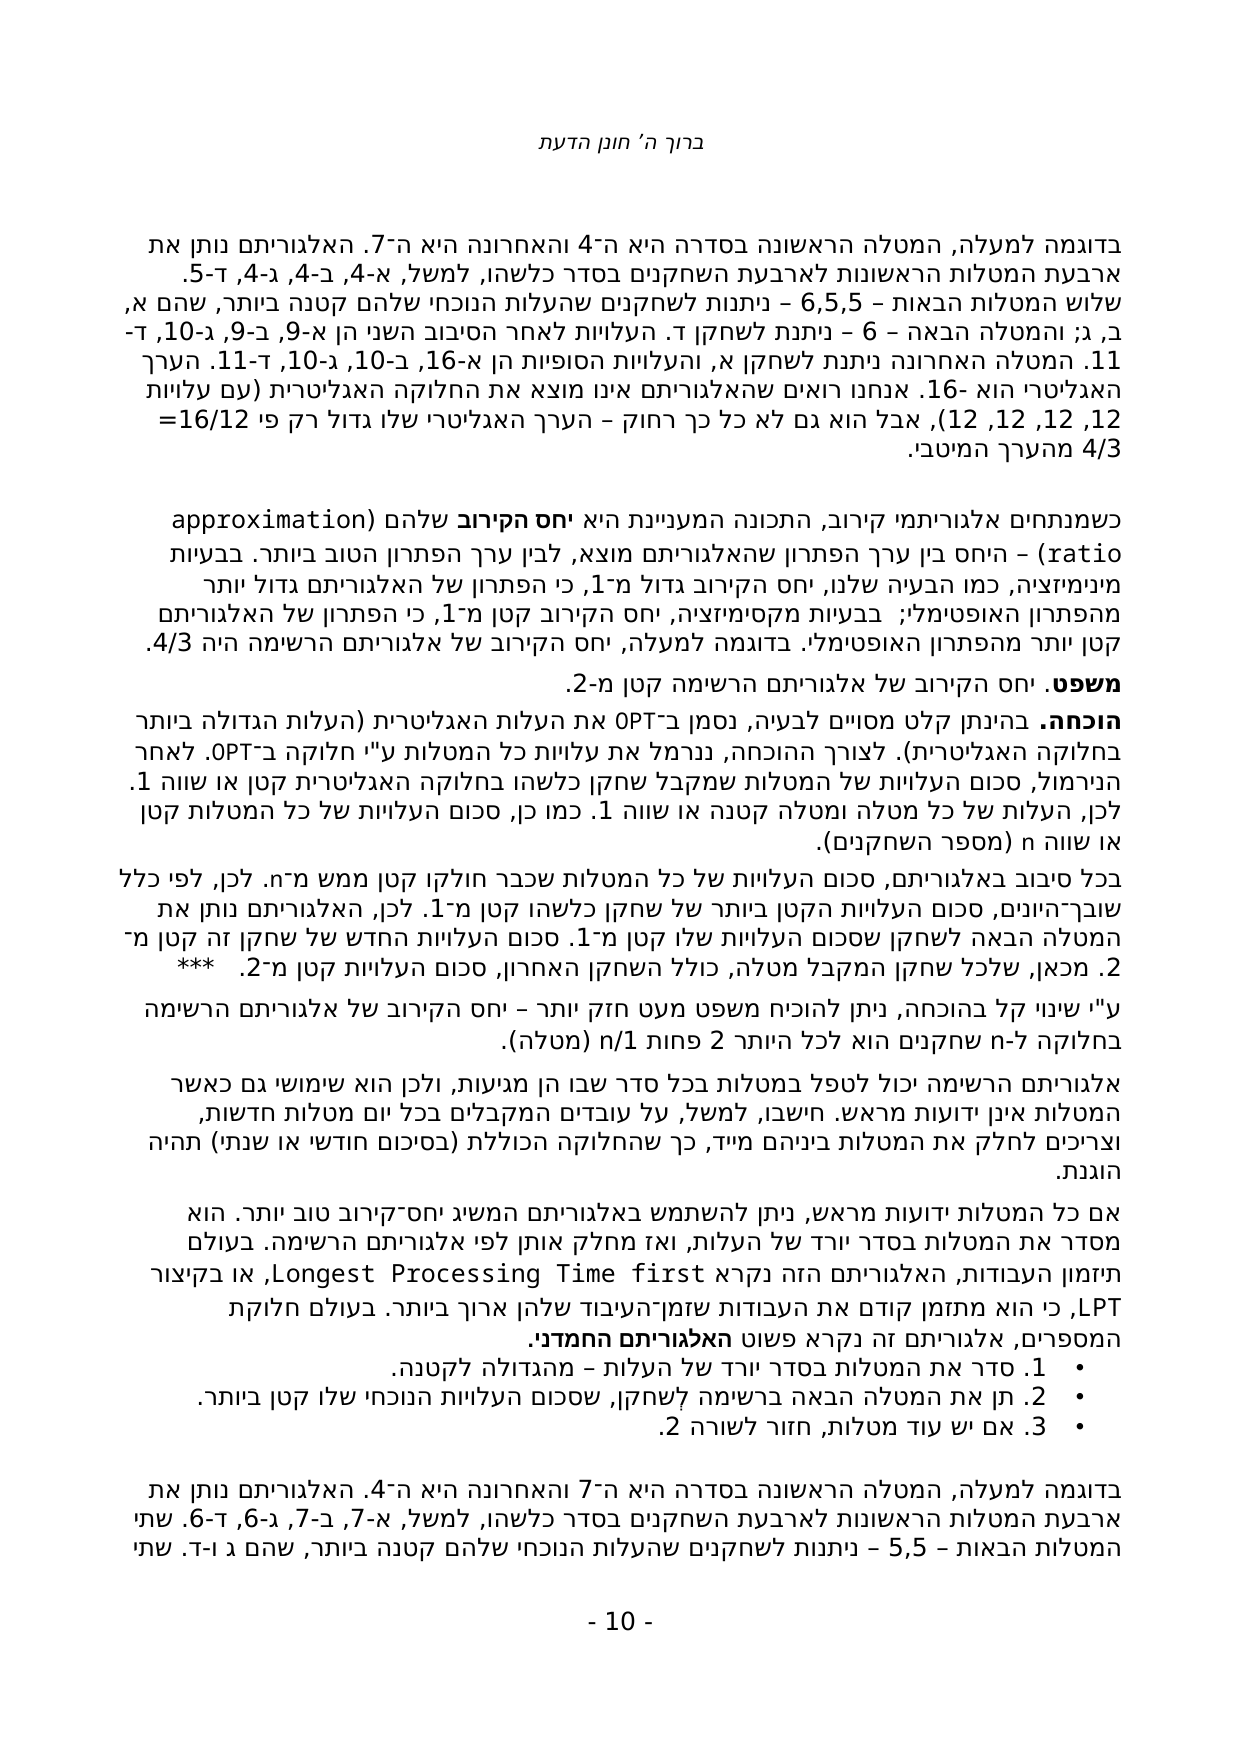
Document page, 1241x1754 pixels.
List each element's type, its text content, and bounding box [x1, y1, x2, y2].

text כשמנתחים אלגוריתמי קירוב, התכונה המעניינת היא יחס הקירוב שלהם (approximation ratio) – היחס בין ערך הפתרון שהאלגוריתם מוצא, לבין ערך הפתרון הטוב ביותר. בבעיות מינימיזציה, כמו הבעיה שלנו, יחס הקירוב גדול מ־1, כי הפתרון של האלגוריתם גדול יותר מהפתרון האופטימלי; בבעיות מקסימיזציה, יחס הקירוב קטן מ־1, כי הפתרון של האלגוריתם קטן יותר מהפתרון האופטימלי. בדוגמה למעלה, יחס הקירוב של אלגוריתם הרשימה היה 4/3. [118, 502, 1122, 657]
text בדוגמה למעלה, המטלה הראשונה בסדרה היא ה־4 והאחרונה היא ה־7. האלגוריתם נותן את ארבעת המטלות הראשונות לארבעת השחקנים בסדר כלשהו, למשל, א-4, ב-4, ג-4, ד-5. שלוש המטלות הבאות – 6,5,5 – ניתנות לשחקנים שהעלות הנוכחי שלהם קטנה ביותר, שהם א, ב, ג; והמטלה הבאה – 6 – ניתנת לשחקן ד. העלויות לאחר הסיבוב השני הן א-9, ב-9, ג-10, ד-11. המטלה האחרונה ניתנת לשחקן א, והעלויות הסופיות הן א-16, ב-10, ג-10, ד-11. הערך האגליטרי הוא -16. אנחנו רואים שהאלגוריתם אינו מוצא את החלוקה האגליטרית (עם עלויות 12, 12, 12, 12), אבל הוא גם לא כל כך רחוק – הערך האגליטרי שלו גדול רק פי 16/12=4/3 מהערך המיטבי. [118, 230, 1122, 463]
text משפט. יחס הקירוב של אלגוריתם הרשימה קטן מ-2. [118, 669, 1122, 698]
list 2. תן את המטלה הבאה ברשימה לְשחקן, שסכום העלויות הנוכחי שלו קטן ביותר. [118, 1382, 1084, 1412]
text אם כל המטלות ידועות מראש, ניתן להשתמש באלגוריתם המשיג יחס־קירוב טוב יותר. הוא מסדר את המטלות בסדר יורד של העלות, ואז מחלק אותן לפי אלגוריתם הרשימה. בעולם תיזמון העבודות, האלגוריתם הזה נקרא Longest Processing Time first, או בקיצור LPT, כי הוא מתזמן קודם את העבודות שזמן־העיבוד שלהן ארוך ביותר. בעולם חלוקת המספרים, אלגוריתם זה נקרא פשוט האלגוריתם החמדני. [118, 1198, 1122, 1353]
text אלגוריתם הרשימה יכול לטפל במטלות בכל סדר שבו הן מגיעות, ולכן הוא שימושי גם כאשר המטלות אינן ידועות מראש. חישבו, למשל, על עובדים המקבלים בכל יום מטלות חדשות, וצריכים לחלק את המטלות ביניהם מייד, כך שהחלוקה הכוללת (בסיכום חודשי או שנתי) תהיה הוגנת. [118, 1069, 1122, 1186]
text בדוגמה למעלה, המטלה הראשונה בסדרה היא ה־7 והאחרונה היא ה־4. האלגוריתם נותן את ארבעת המטלות הראשונות לארבעת השחקנים בסדר כלשהו, למשל, א-7, ב-7, ג-6, ד-6. שתי המטלות הבאות – 5,5 – ניתנות לשחקנים שהעלות הנוכחי שלהם קטנה ביותר, שהם ג ו-ד. שתי המטלות הבאות ניתנות לשחקנים שהעלות הנוכחית שלהם היא קטנה ביותר, שהם א ו-ב. עכשיו, סכום העלויות של כל ארבעת השחקנים הוא 11, ולכן המטלה האחרונה ניתנת לשחקן כלשהו באופן שרירותי, נניח לשחקן א. בסופו של דבר, עלויות השחקנים הן 11, 11, 11, 15. יחס־הקירוב של האלגוריתם בדוגמה זו הוא 15/12 = 5/4 – טוב יותר משל אלגוריתם הרשימה. המשפט הבא מנתח את יחס־הקירוב של האלגוריתם החמדני באופן כללי. [118, 1475, 1122, 1562]
list 1. סדר את המטלות בסדר יורד של העלות – מהגדולה לקטנה. [118, 1353, 1084, 1382]
list 3. אם יש עוד מטלות, חזור לשורה 2. [118, 1412, 1084, 1441]
text הוכחה. בהינתן קלט מסויים לבעיה, נסמן ב־OPT את העלות האגליטרית (העלות הגדולה ביותר בחלוקה האגליטרית). לצורך ההוכחה, ננרמל את עלויות כל המטלות ע"י חלוקה ב־OPT. לאחר הנירמול, סכום העלויות של המטלות שמקבל שחקן כלשהו בחלוקה האגליטרית קטן או שווה 1. לכן, העלות של כל מטלה ומטלה קטנה או שווה 1. כמו כן, סכום העלויות של כל המטלות קטן או שווה n (מספר השחקנים). [118, 705, 1122, 857]
text ע"י שינוי קל בהוכחה, ניתן להוכיח משפט מעט חזק יותר – יחס הקירוב של אלגוריתם הרשימה בחלוקה ל-n שחקנים הוא לכל היותר 2 פחות 1/n (מטלה). [118, 994, 1122, 1057]
text בכל סיבוב באלגוריתם, סכום העלויות של כל המטלות שכבר חולקו קטן ממש מ־n. לכן, לפי כלל שובך־היונים, סכום העלויות הקטן ביותר של שחקן כלשהו קטן מ־1. לכן, האלגוריתם נותן את המטלה הבאה לשחקן שסכום העלויות שלו קטן מ־1. סכום העלויות החדש של שחקן זה קטן מ־2. מכאן, שלכל שחקן המקבל מטלה, כולל השחקן האחרון, סכום העלויות קטן מ־2. *** [118, 863, 1122, 982]
